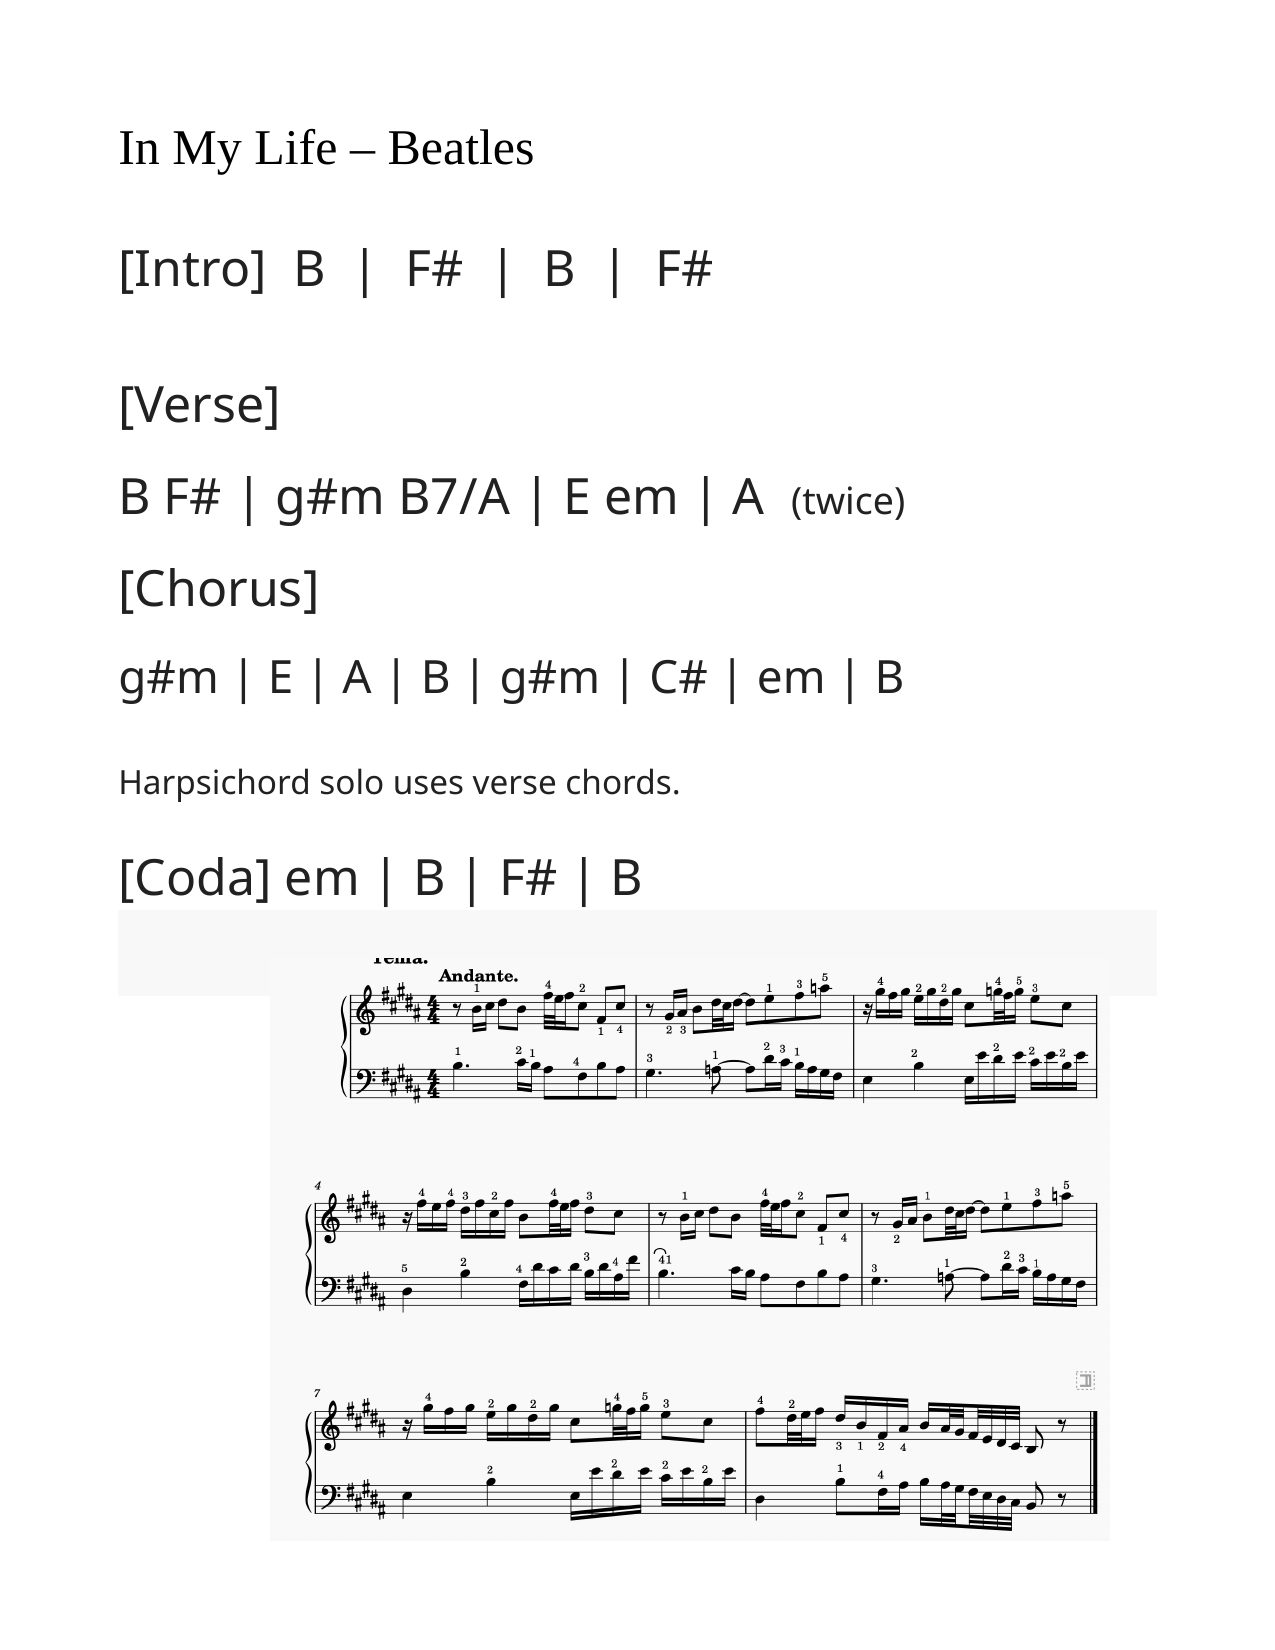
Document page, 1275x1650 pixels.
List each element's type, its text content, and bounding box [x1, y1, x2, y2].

text g#m | E | A | B | g#m | C# | em | B [118, 645, 1157, 707]
text In My Life – Beatles [118, 118, 1157, 176]
text [Intro] B | F# | B | F# [118, 233, 1157, 301]
text [Coda] em | B | F# | B [118, 842, 1157, 910]
text B F# | g#m B7/A | E em | A (twice) [118, 461, 1157, 529]
text Harpsichord solo uses verse chords. [118, 759, 1157, 804]
text [Verse] [118, 369, 1157, 437]
picture [269, 958, 1110, 1541]
text [Chorus] [118, 553, 1157, 621]
